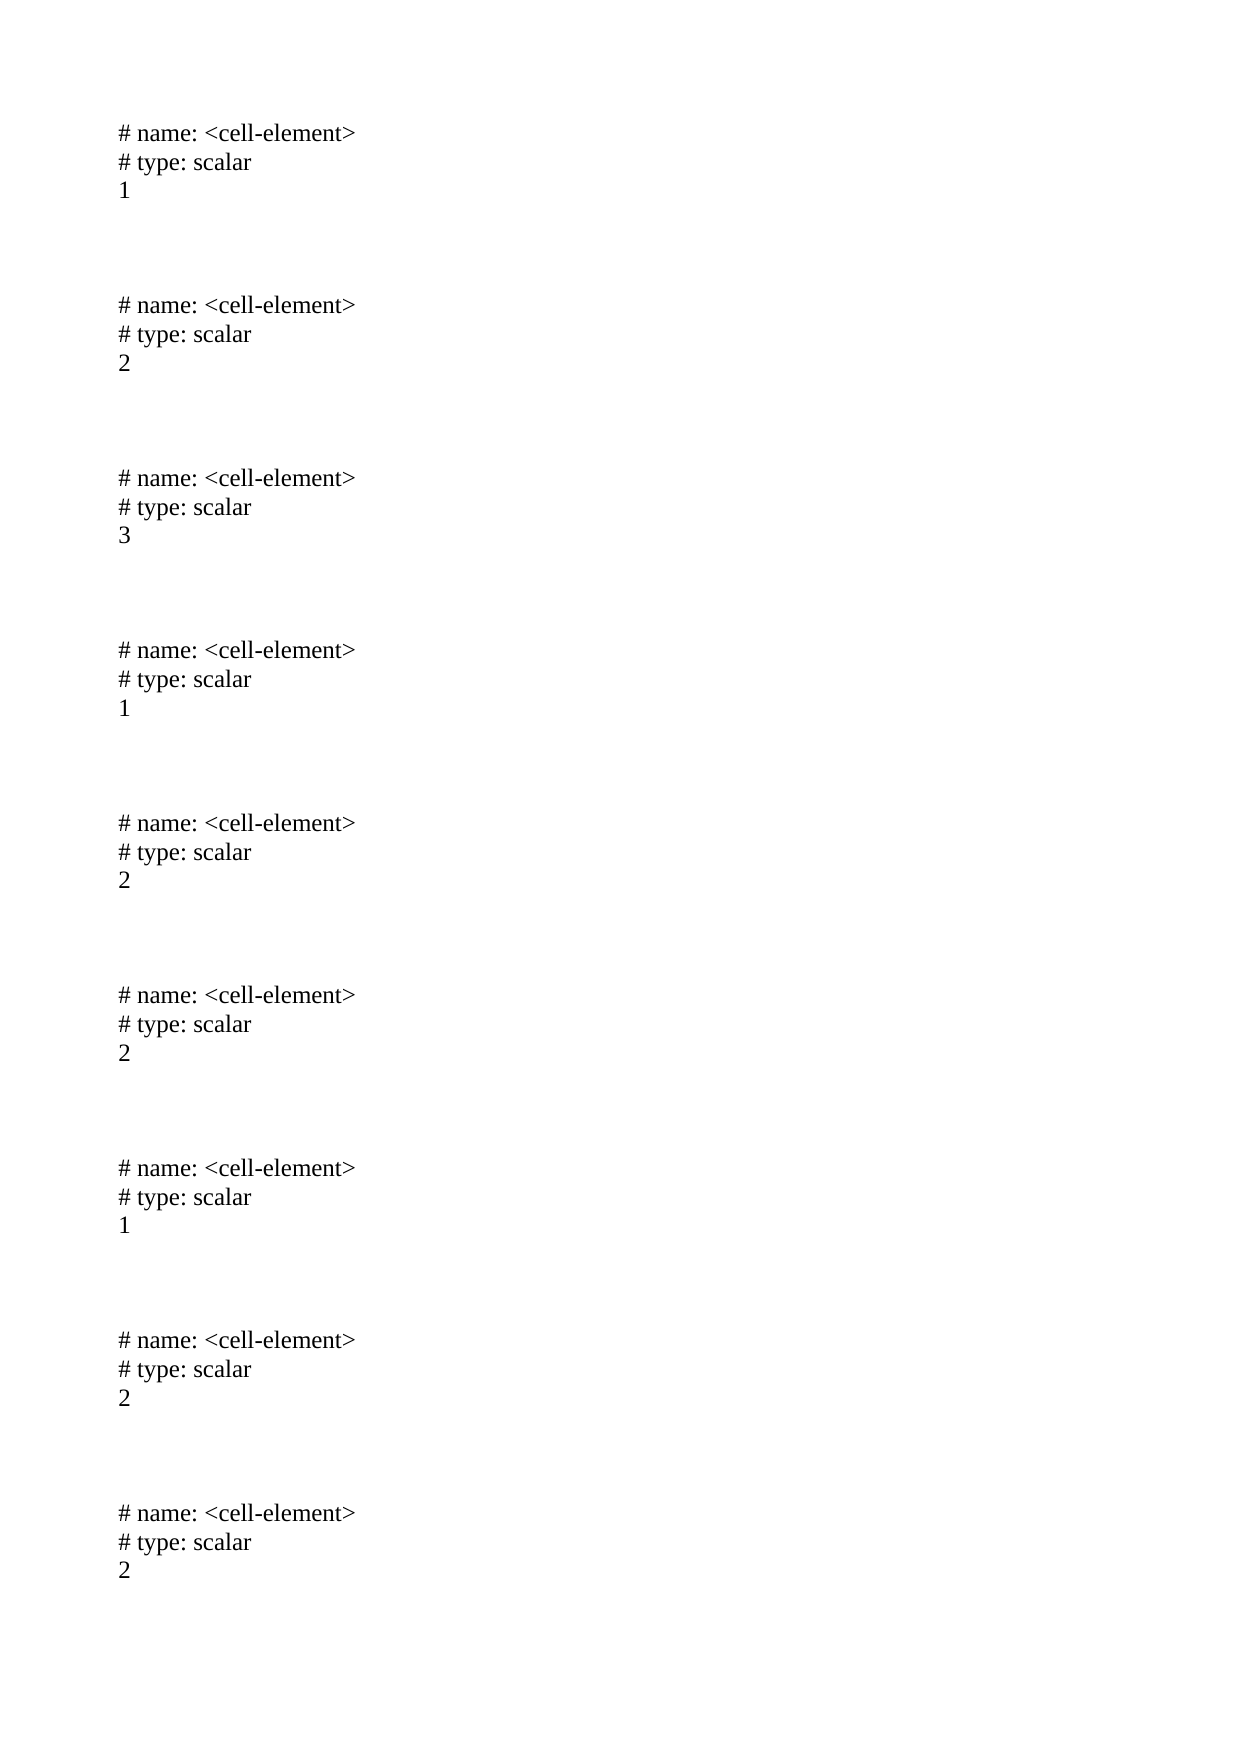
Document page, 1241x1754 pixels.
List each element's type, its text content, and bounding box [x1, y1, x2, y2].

text # type: scalar [118, 837, 1122, 866]
text 2 [118, 348, 1122, 377]
text # name: <cell-element> [118, 636, 1122, 664]
text # name: <cell-element> [118, 808, 1122, 837]
text 1 [118, 1211, 1122, 1239]
text # type: scalar [118, 1009, 1122, 1038]
text 1 [118, 693, 1122, 722]
text # type: scalar [118, 1182, 1122, 1211]
text # name: <cell-element> [118, 1326, 1122, 1354]
text 3 [118, 521, 1122, 549]
text # name: <cell-element> [118, 118, 1122, 147]
text # type: scalar [118, 319, 1122, 348]
text # type: scalar [118, 492, 1122, 521]
text # name: <cell-element> [118, 1498, 1122, 1527]
text # type: scalar [118, 664, 1122, 693]
text 2 [118, 1038, 1122, 1067]
text # name: <cell-element> [118, 981, 1122, 1009]
text # type: scalar [118, 1354, 1122, 1383]
text 1 [118, 176, 1122, 204]
text 2 [118, 1383, 1122, 1412]
text 2 [118, 1556, 1122, 1584]
text 2 [118, 866, 1122, 894]
text # type: scalar [118, 1527, 1122, 1556]
text # type: scalar [118, 147, 1122, 176]
text # name: <cell-element> [118, 1153, 1122, 1182]
text # name: <cell-element> [118, 463, 1122, 492]
text # name: <cell-element> [118, 291, 1122, 319]
